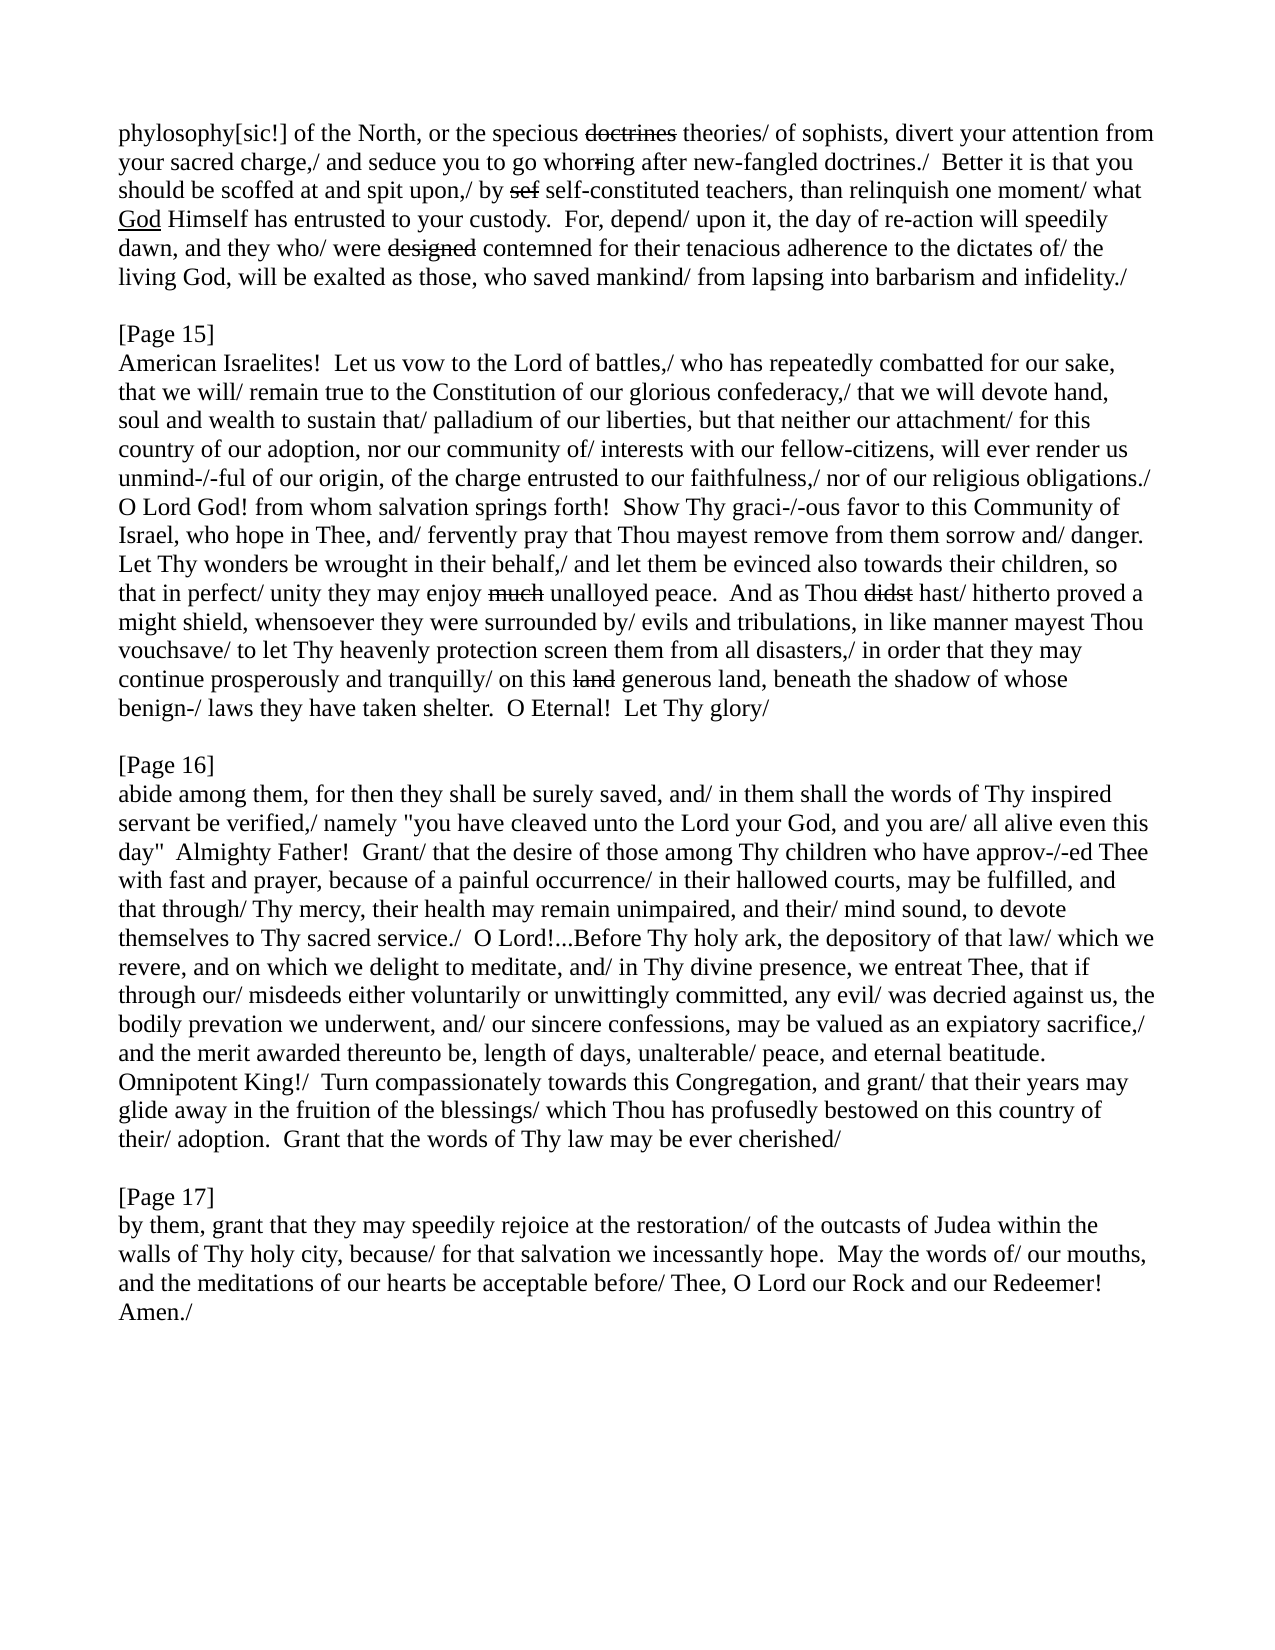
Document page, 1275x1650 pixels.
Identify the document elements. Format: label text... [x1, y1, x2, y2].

text phylosophy[sic!] of the North, or the specious doctrines theories/ of sophists, divert your attention from your sacred charge,/ and seduce you to go whorring after new-fangled doctrines./ Better it is that you should be scoffed at and spit upon,/ by sef self-constituted teachers, than relinquish one moment/ what God Himself has entrusted to your custody. For, depend/ upon it, the day of re-action will speedily dawn, and they who/ were designed contemned for their tenacious adherence to the dictates of/ the living God, will be exalted as those, who saved mankind/ from lapsing into barbarism and infidelity./ [118, 118, 1157, 291]
text [Page 15] [118, 319, 1157, 348]
text O Lord God! from whom salvation springs forth! Show Thy graci-/-ous favor to this Community of Israel, who hope in Thee, and/ fervently pray that Thou mayest remove from them sorrow and/ danger. Let Thy wonders be wrought in their behalf,/ and let them be evinced also towards their children, so that in perfect/ unity they may enjoy much unalloyed peace. And as Thou didst hast/ hitherto proved a might shield, whensoever they were surrounded by/ evils and tribulations, in like manner mayest Thou vouchsave/ to let Thy heavenly protection screen them from all disasters,/ in order that they may continue prosperously and tranquilly/ on this land generous land, beneath the shadow of whose benign-/ laws they have taken shelter. O Eternal! Let Thy glory/ [118, 492, 1157, 722]
text abide among them, for then they shall be surely saved, and/ in them shall the words of Thy inspired servant be verified,/ namely "you have cleaved unto the Lord your God, and you are/ all alive even this day" Almighty Father! Grant/ that the desire of those among Thy children who have approv-/-ed Thee with fast and prayer, because of a painful occurrence/ in their hallowed courts, may be fulfilled, and that through/ Thy mercy, their health may remain unimpaired, and their/ mind sound, to devote themselves to Thy sacred service./ O Lord!...Before Thy holy ark, the depository of that law/ which we revere, and on which we delight to meditate, and/ in Thy divine presence, we entreat Thee, that if through our/ misdeeds either voluntarily or unwittingly committed, any evil/ was decried against us, the bodily prevation we underwent, and/ our sincere confessions, may be valued as an expiatory sacrifice,/ and the merit awarded thereunto be, length of days, unalterable/ peace, and eternal beatitude. Omnipotent King!/ Turn compassionately towards this Congregation, and grant/ that their years may glide away in the fruition of the blessings/ which Thou has profusedly bestowed on this country of their/ adoption. Grant that the words of Thy law may be ever cherished/ [118, 779, 1157, 1153]
text [Page 17] [118, 1182, 1157, 1211]
text [Page 16] [118, 751, 1157, 779]
text American Israelites! Let us vow to the Lord of battles,/ who has repeatedly combatted for our sake, that we will/ remain true to the Constitution of our glorious confederacy,/ that we will devote hand, soul and wealth to sustain that/ palladium of our liberties, but that neither our attachment/ for this country of our adoption, nor our community of/ interests with our fellow-citizens, will ever render us unmind-/-ful of our origin, of the charge entrusted to our faithfulness,/ nor of our religious obligations./ [118, 348, 1157, 492]
text by them, grant that they may speedily rejoice at the restoration/ of the outcasts of Judea within the walls of Thy holy city, because/ for that salvation we incessantly hope. May the words of/ our mouths, and the meditations of our hearts be acceptable before/ Thee, O Lord our Rock and our Redeemer! Amen./ [118, 1211, 1157, 1326]
